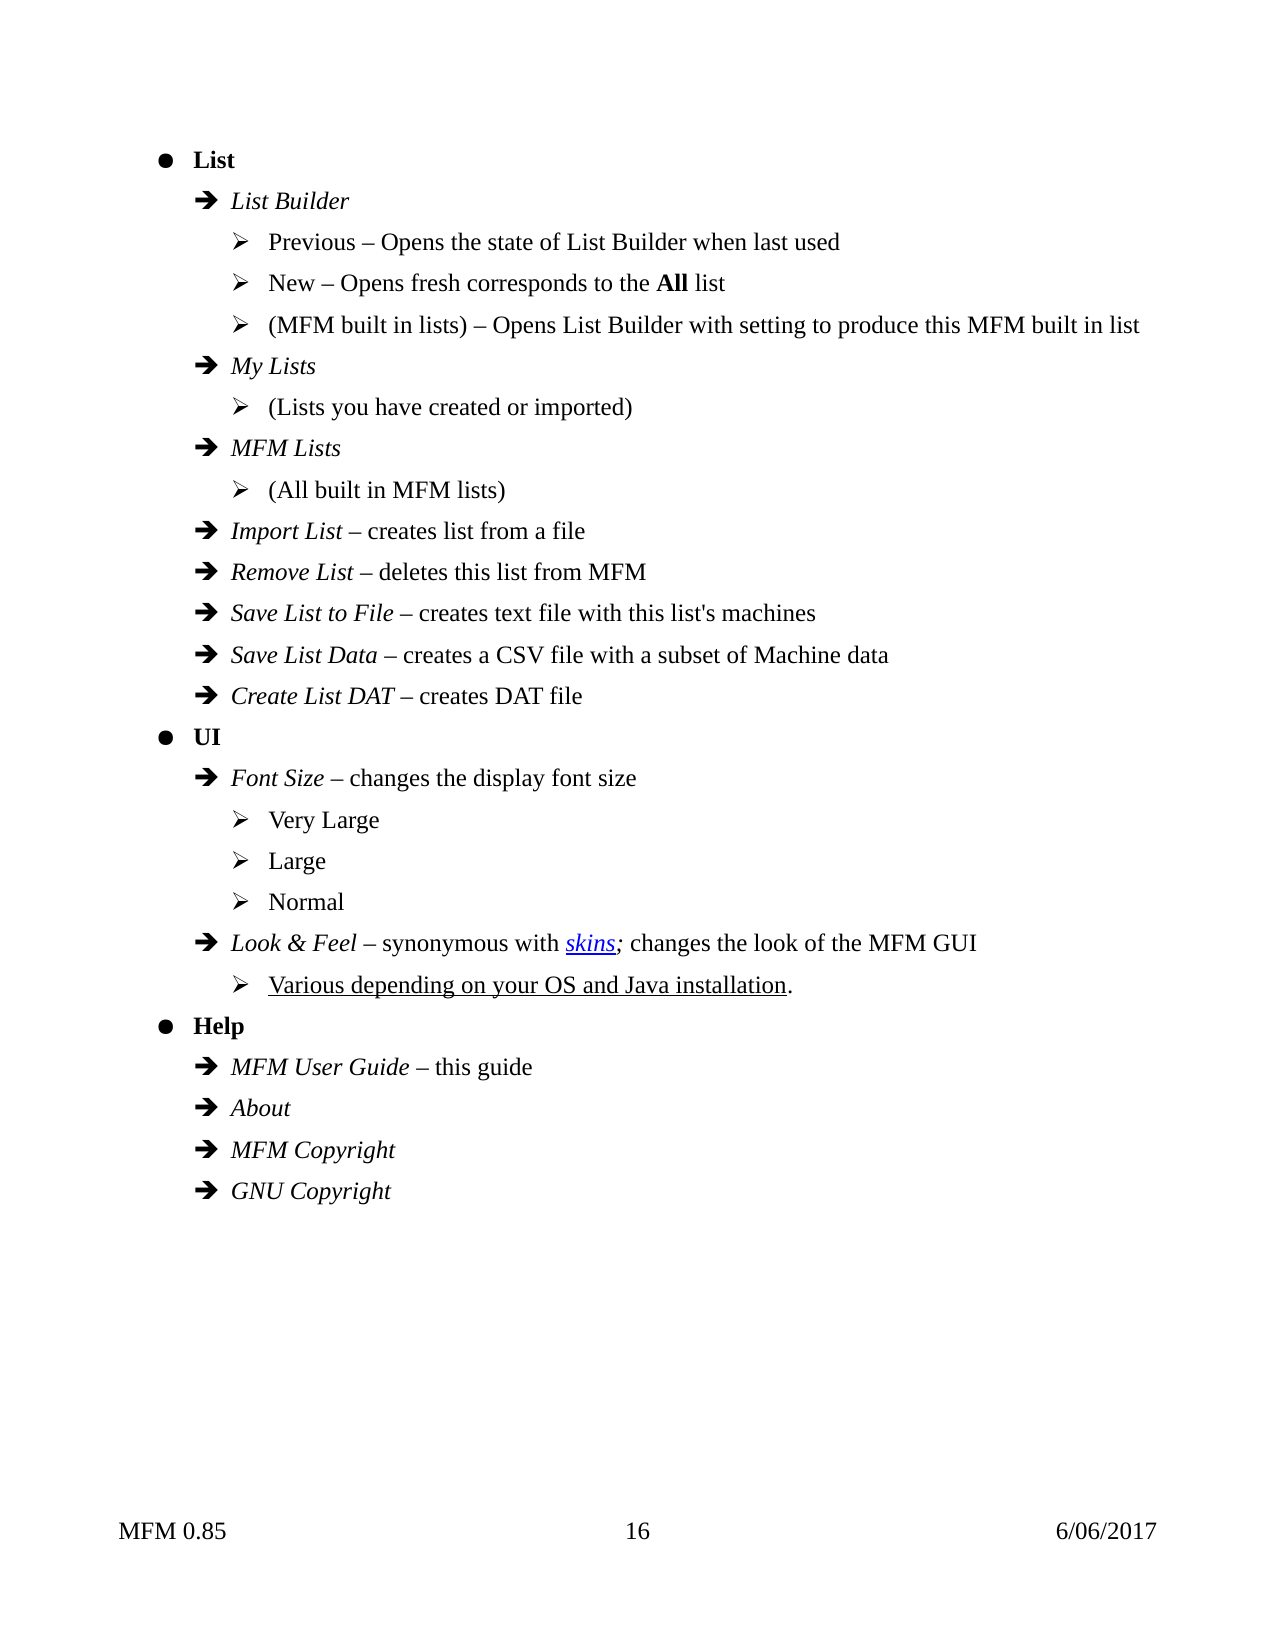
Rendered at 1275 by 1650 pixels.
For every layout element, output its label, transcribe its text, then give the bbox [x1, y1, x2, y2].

list List [156, 145, 1157, 173]
list UI [156, 722, 1157, 751]
list Normal [231, 887, 1157, 916]
list MFM Copyright [193, 1135, 1157, 1163]
list Previous – Opens the state of List Builder when last used [231, 227, 1157, 256]
list Remove List – deletes this list from MFM [193, 557, 1157, 586]
list (All built in MFM lists) [231, 475, 1157, 503]
list Font Size – changes the display font size [193, 763, 1157, 792]
list (Lists you have created or imported) [231, 392, 1157, 421]
list List Builder [193, 186, 1157, 215]
list Help [156, 1011, 1157, 1040]
list Various depending on your OS and Java installation. [231, 970, 1157, 998]
list Large [231, 846, 1157, 875]
list (MFM built in lists) – Opens List Builder with setting to produce this MFM built in list [231, 310, 1157, 338]
list About [193, 1093, 1157, 1122]
list New – Opens fresh corresponds to the All list [231, 268, 1157, 297]
list Create List DAT – creates DAT file [193, 681, 1157, 710]
list Look & Feel – synonymous with skins; changes the look of the MFM GUI [193, 928, 1157, 957]
list Very Large [231, 805, 1157, 833]
list Import List – creates list from a file [193, 516, 1157, 545]
list GNU Copyright [193, 1176, 1157, 1205]
list Save List to File – creates text file with this list's machines [193, 598, 1157, 627]
list MFM Lists [193, 433, 1157, 462]
list Save List Data – creates a CSV file with a subset of Machine data [193, 640, 1157, 668]
list My Lists [193, 351, 1157, 380]
list MFM User Guide – this guide [193, 1052, 1157, 1081]
